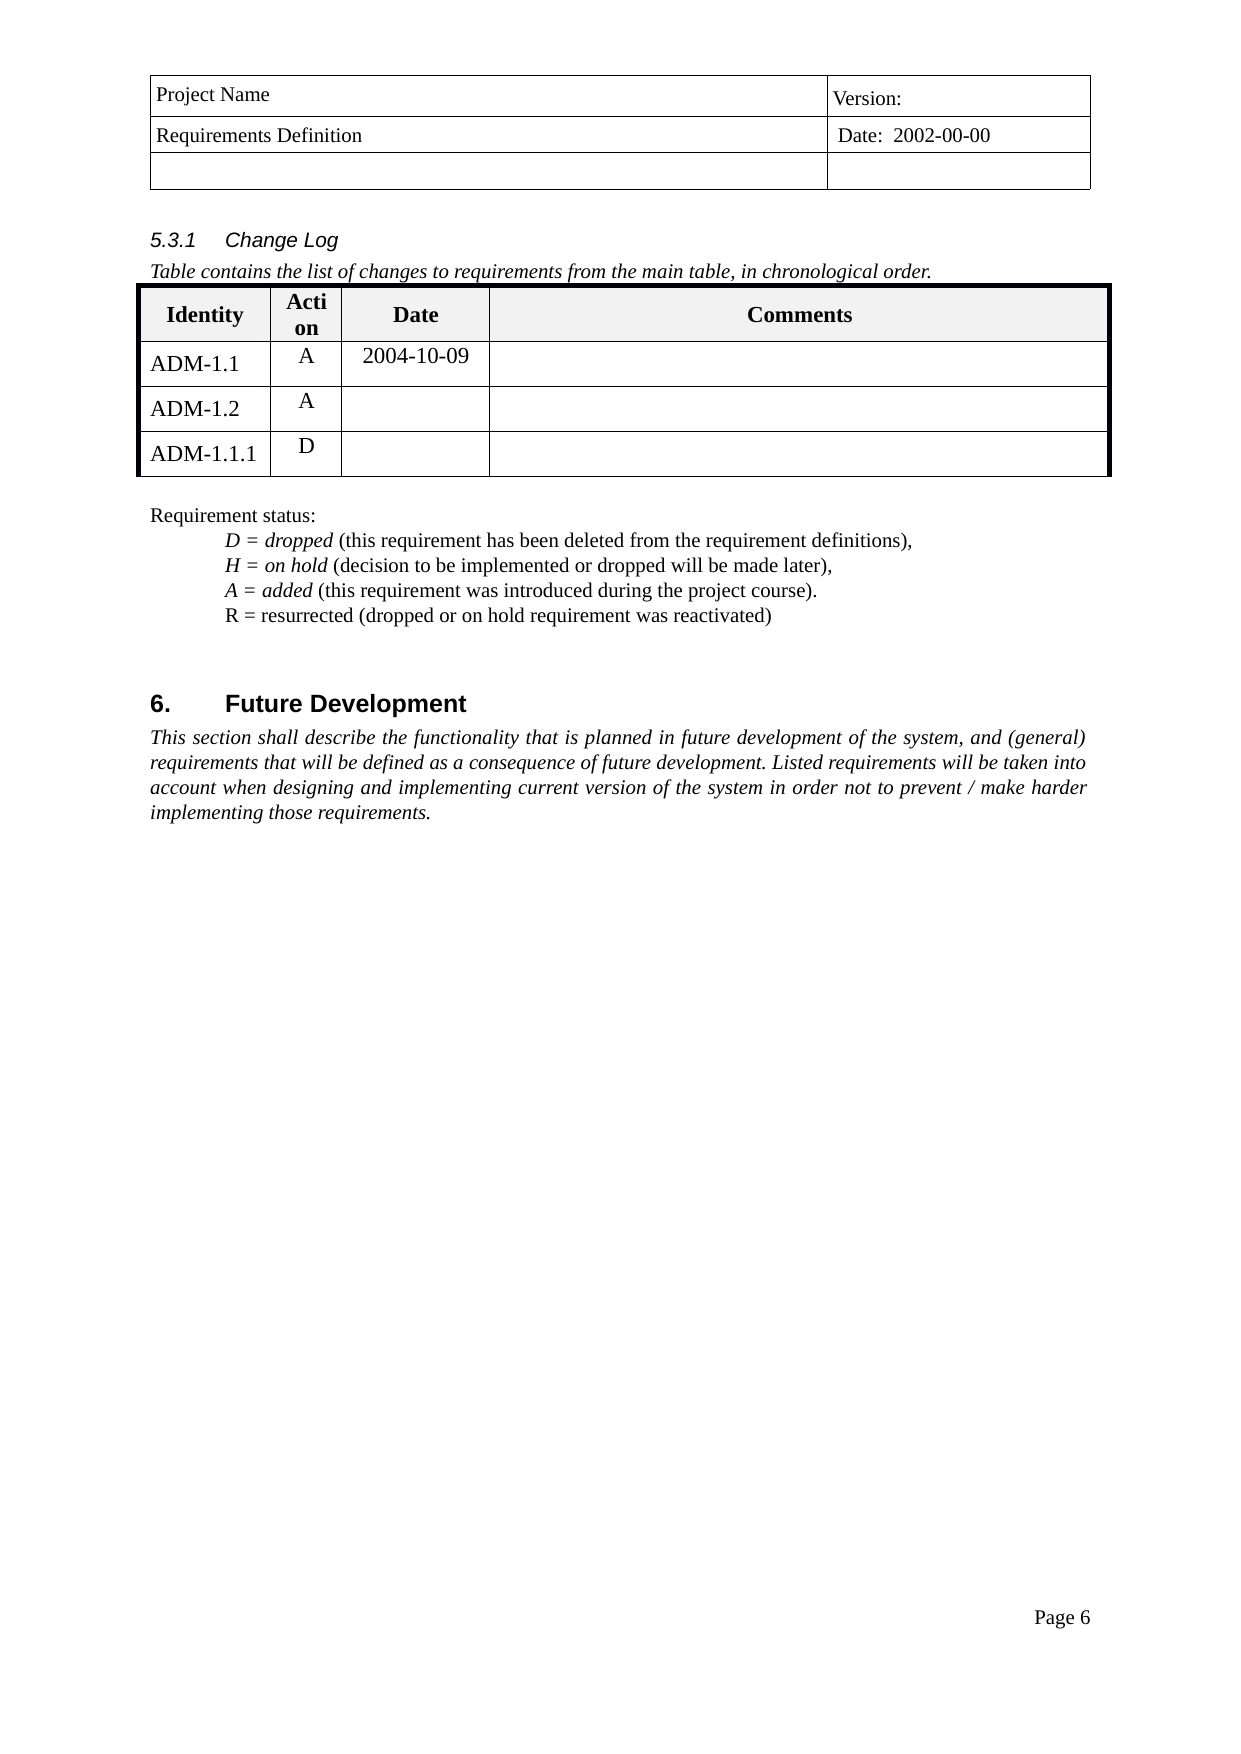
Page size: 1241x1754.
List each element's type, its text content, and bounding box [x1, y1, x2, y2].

table_header Date [342, 288, 489, 341]
text This section shall describe the functionality that is planned in future development of the system, and (general) requirements that will be defined as a consequence of future development. Listed requirements will be taken into account when designing and implementing current version of the system in order not to prevent / make harder implementing those requirements. [150, 724, 1090, 824]
text R = resurrected (dropped or on hold requirement was reactivated) [150, 602, 1090, 627]
table_header Identity [141, 288, 270, 341]
table_cell [342, 432, 489, 476]
table_header Action [271, 288, 341, 341]
table_header Comments [490, 288, 1107, 341]
table_cell [342, 387, 489, 431]
table_cell ADM-1.1 [141, 342, 270, 386]
table_cell ADM-1.1.1 [141, 432, 270, 476]
text A = added (this requirement was introduced during the project course). [225, 577, 1090, 602]
table_cell [490, 342, 1107, 386]
table_cell [490, 387, 1107, 431]
table_cell A [271, 387, 341, 431]
text H = on hold (decision to be implemented or dropped will be made later), [225, 552, 1090, 577]
table_cell ADM-1.2 [141, 387, 270, 431]
text Table contains the list of changes to requirements from the main table, in chronological order. [150, 258, 1090, 283]
table_cell 2004-10-09 [342, 342, 489, 386]
table_cell A [271, 342, 341, 386]
table_cell [490, 432, 1107, 476]
subtitle Change Log [150, 226, 1090, 251]
subtitle Future Development [150, 689, 1090, 718]
text Requirement status: [150, 502, 1090, 527]
table_cell D [271, 432, 341, 476]
text D = dropped (this requirement has been deleted from the requirement definitions), [225, 527, 1090, 552]
